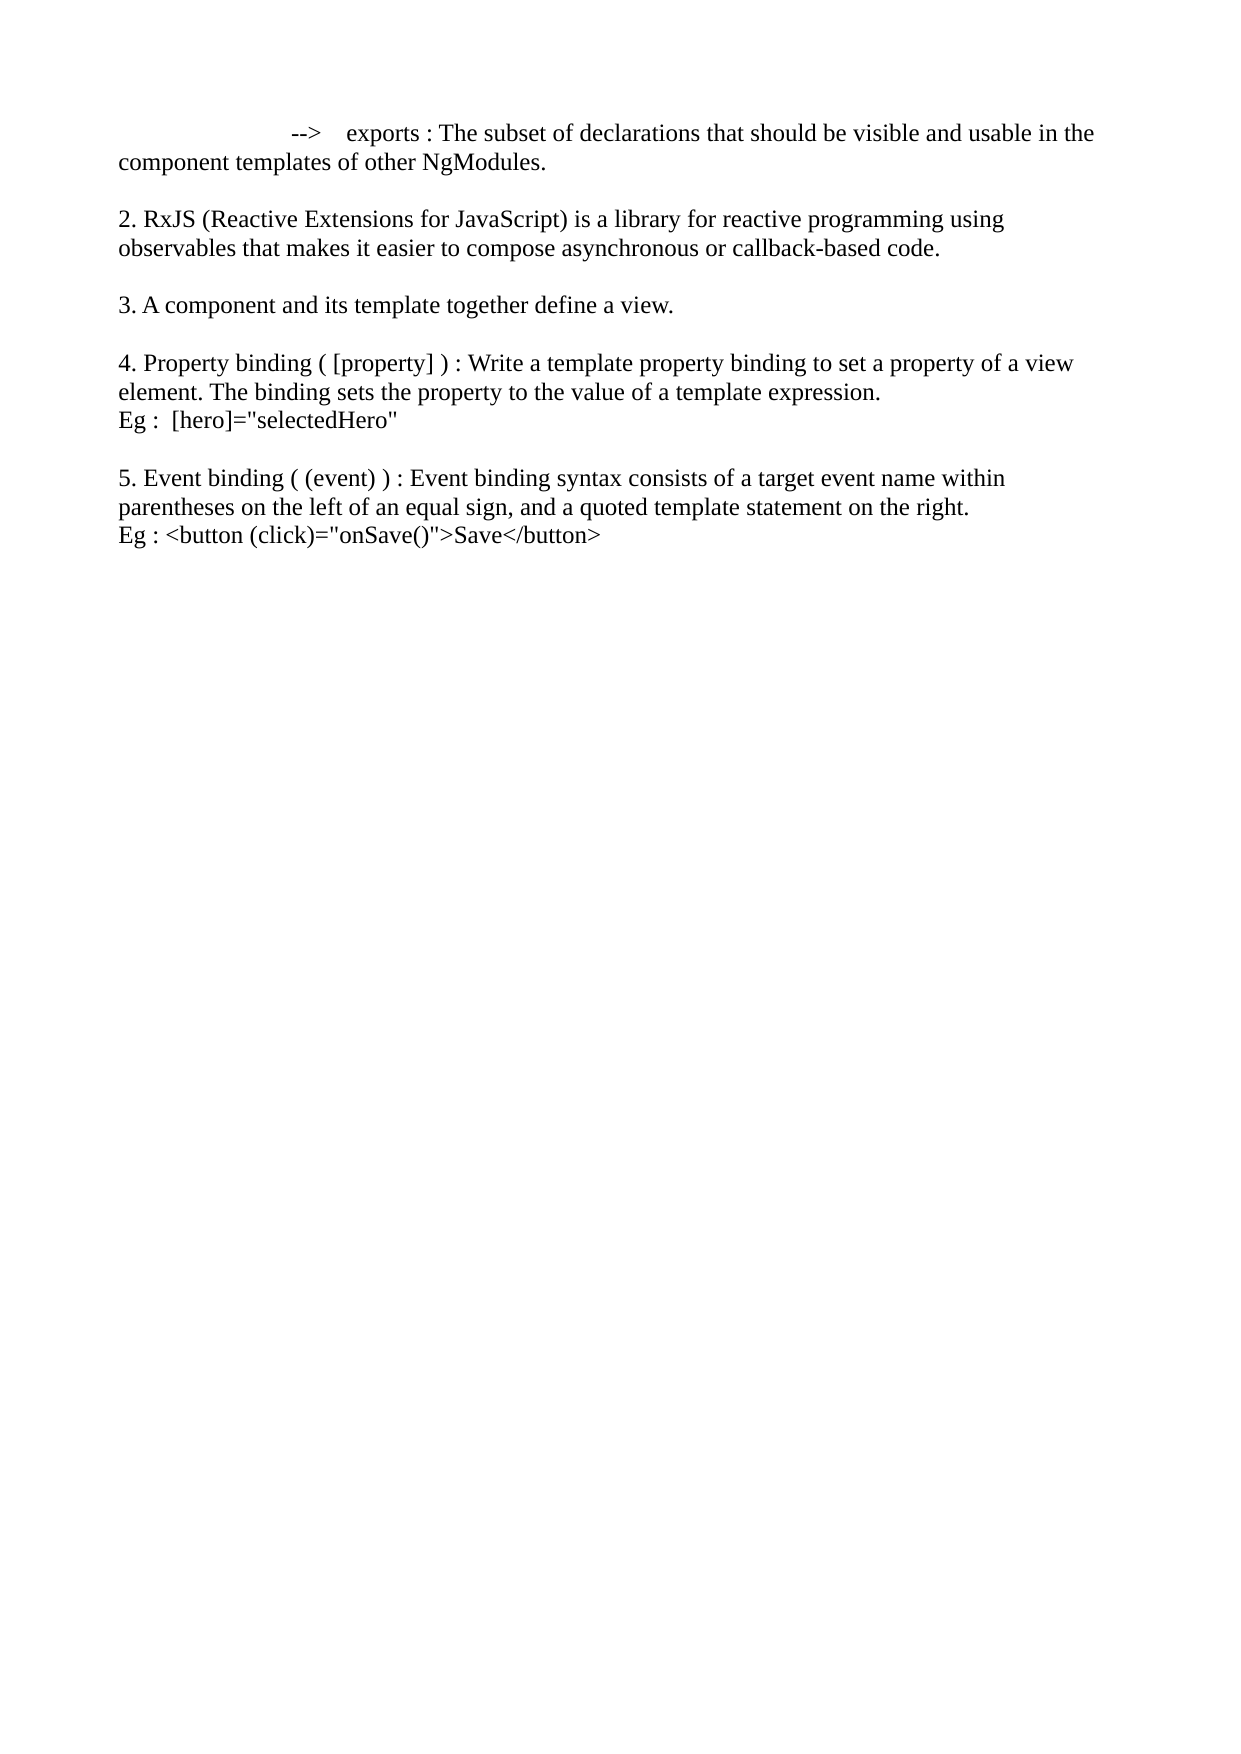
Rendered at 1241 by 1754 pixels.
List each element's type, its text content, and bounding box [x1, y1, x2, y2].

text 2. RxJS (Reactive Extensions for JavaScript) is a library for reactive programming using observables that makes it easier to compose asynchronous or callback-based code. [118, 204, 1122, 262]
text 5. Event binding ( (event) ) : Event binding syntax consists of a target event name within parentheses on the left of an equal sign, and a quoted template statement on the right. [118, 463, 1122, 521]
text Eg : <button (click)="onSave()">Save</button> [118, 521, 1122, 549]
text Eg : [hero]="selectedHero" [118, 406, 1122, 434]
text --> exports : The subset of declarations that should be visible and usable in the component templates of other NgModules. [118, 118, 1122, 176]
text 4. Property binding ( [property] ) : Write a template property binding to set a property of a view element. The binding sets the property to the value of a template expression. [118, 348, 1122, 406]
text 3. A component and its template together define a view. [118, 291, 1122, 319]
